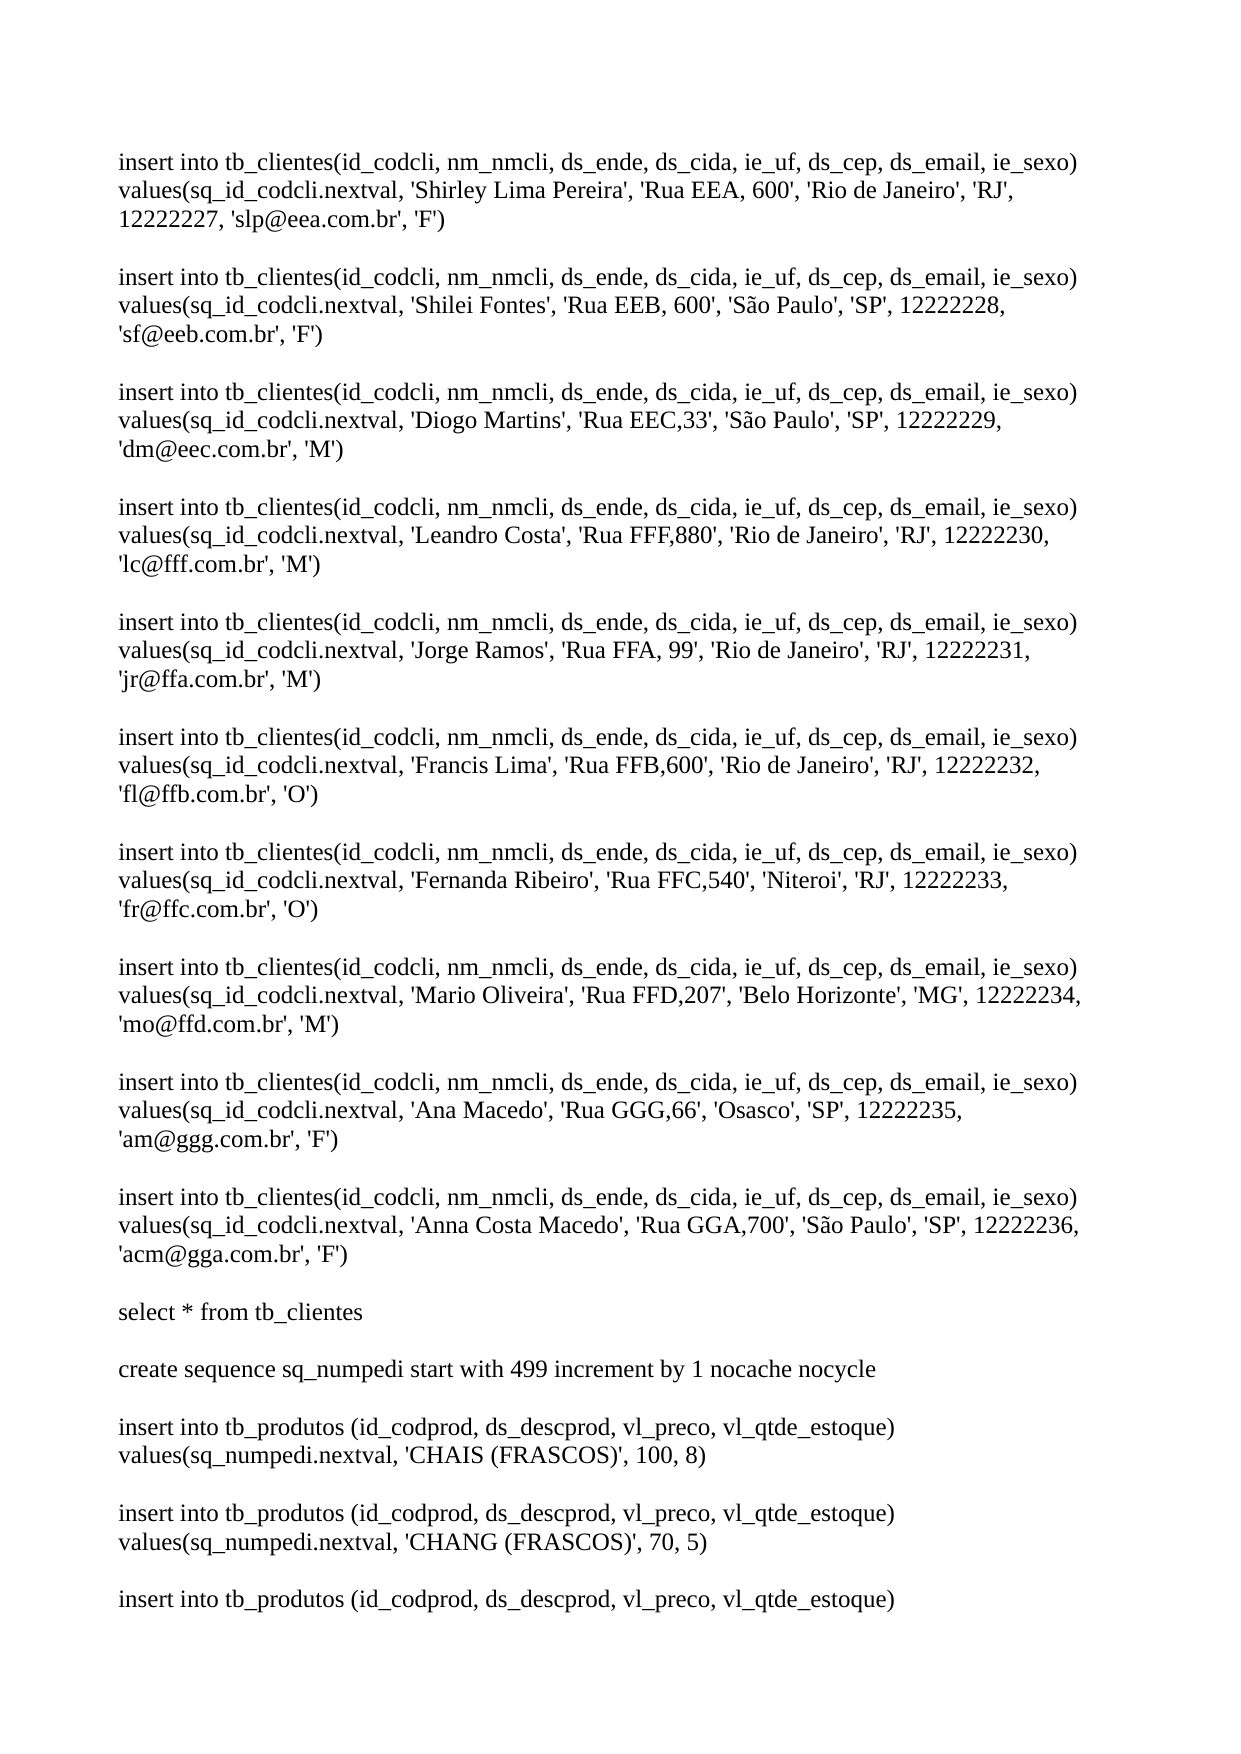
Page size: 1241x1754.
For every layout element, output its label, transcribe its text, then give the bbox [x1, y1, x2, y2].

text insert into tb_clientes(id_codcli, nm_nmcli, ds_ende, ds_cida, ie_uf, ds_cep, ds_email, ie_sexo) [118, 607, 1122, 636]
text insert into tb_clientes(id_codcli, nm_nmcli, ds_ende, ds_cida, ie_uf, ds_cep, ds_email, ie_sexo) [118, 1182, 1122, 1211]
text insert into tb_produtos (id_codprod, ds_descprod, vl_preco, vl_qtde_estoque) [118, 1584, 1122, 1613]
text values(sq_id_codcli.nextval, 'Shilei Fontes', 'Rua EEB, 600', 'São Paulo', 'SP', 12222228, 'sf@eeb.com.br', 'F') [118, 291, 1122, 348]
text values(sq_id_codcli.nextval, 'Leandro Costa', 'Rua FFF,880', 'Rio de Janeiro', 'RJ', 12222230, 'lc@fff.com.br', 'M') [118, 521, 1122, 578]
text values(sq_numpedi.nextval, 'CHAIS (FRASCOS)', 100, 8) [118, 1441, 1122, 1469]
text insert into tb_clientes(id_codcli, nm_nmcli, ds_ende, ds_cida, ie_uf, ds_cep, ds_email, ie_sexo) [118, 722, 1122, 751]
text values(sq_numpedi.nextval, 'CHANG (FRASCOS)', 70, 5) [118, 1527, 1122, 1556]
text values(sq_id_codcli.nextval, 'Francis Lima', 'Rua FFB,600', 'Rio de Janeiro', 'RJ', 12222232, 'fl@ffb.com.br', 'O') [118, 751, 1122, 808]
text insert into tb_clientes(id_codcli, nm_nmcli, ds_ende, ds_cida, ie_uf, ds_cep, ds_email, ie_sexo) [118, 1067, 1122, 1096]
text values(sq_id_codcli.nextval, 'Ana Macedo', 'Rua GGG,66', 'Osasco', 'SP', 12222235, 'am@ggg.com.br', 'F') [118, 1096, 1122, 1153]
text values(sq_id_codcli.nextval, 'Jorge Ramos', 'Rua FFA, 99', 'Rio de Janeiro', 'RJ', 12222231, 'jr@ffa.com.br', 'M') [118, 636, 1122, 693]
text values(sq_id_codcli.nextval, 'Shirley Lima Pereira', 'Rua EEA, 600', 'Rio de Janeiro', 'RJ', 12222227, 'slp@eea.com.br', 'F') [118, 176, 1122, 233]
text values(sq_id_codcli.nextval, 'Anna Costa Macedo', 'Rua GGA,700', 'São Paulo', 'SP', 12222236, 'acm@gga.com.br', 'F') [118, 1211, 1122, 1268]
text insert into tb_clientes(id_codcli, nm_nmcli, ds_ende, ds_cida, ie_uf, ds_cep, ds_email, ie_sexo) [118, 377, 1122, 406]
text select * from tb_clientes [118, 1297, 1122, 1326]
text insert into tb_clientes(id_codcli, nm_nmcli, ds_ende, ds_cida, ie_uf, ds_cep, ds_email, ie_sexo) [118, 837, 1122, 866]
text values(sq_id_codcli.nextval, 'Mario Oliveira', 'Rua FFD,207', 'Belo Horizonte', 'MG', 12222234, 'mo@ffd.com.br', 'M') [118, 981, 1122, 1038]
text values(sq_id_codcli.nextval, 'Fernanda Ribeiro', 'Rua FFC,540', 'Niteroi', 'RJ', 12222233, 'fr@ffc.com.br', 'O') [118, 866, 1122, 923]
text insert into tb_produtos (id_codprod, ds_descprod, vl_preco, vl_qtde_estoque) [118, 1412, 1122, 1441]
text insert into tb_clientes(id_codcli, nm_nmcli, ds_ende, ds_cida, ie_uf, ds_cep, ds_email, ie_sexo) [118, 952, 1122, 981]
text insert into tb_clientes(id_codcli, nm_nmcli, ds_ende, ds_cida, ie_uf, ds_cep, ds_email, ie_sexo) [118, 262, 1122, 291]
text insert into tb_clientes(id_codcli, nm_nmcli, ds_ende, ds_cida, ie_uf, ds_cep, ds_email, ie_sexo) [118, 147, 1122, 176]
text create sequence sq_numpedi start with 499 increment by 1 nocache nocycle [118, 1354, 1122, 1383]
text insert into tb_clientes(id_codcli, nm_nmcli, ds_ende, ds_cida, ie_uf, ds_cep, ds_email, ie_sexo) [118, 492, 1122, 521]
text insert into tb_produtos (id_codprod, ds_descprod, vl_preco, vl_qtde_estoque) [118, 1498, 1122, 1527]
text values(sq_id_codcli.nextval, 'Diogo Martins', 'Rua EEC,33', 'São Paulo', 'SP', 12222229, 'dm@eec.com.br', 'M') [118, 406, 1122, 463]
